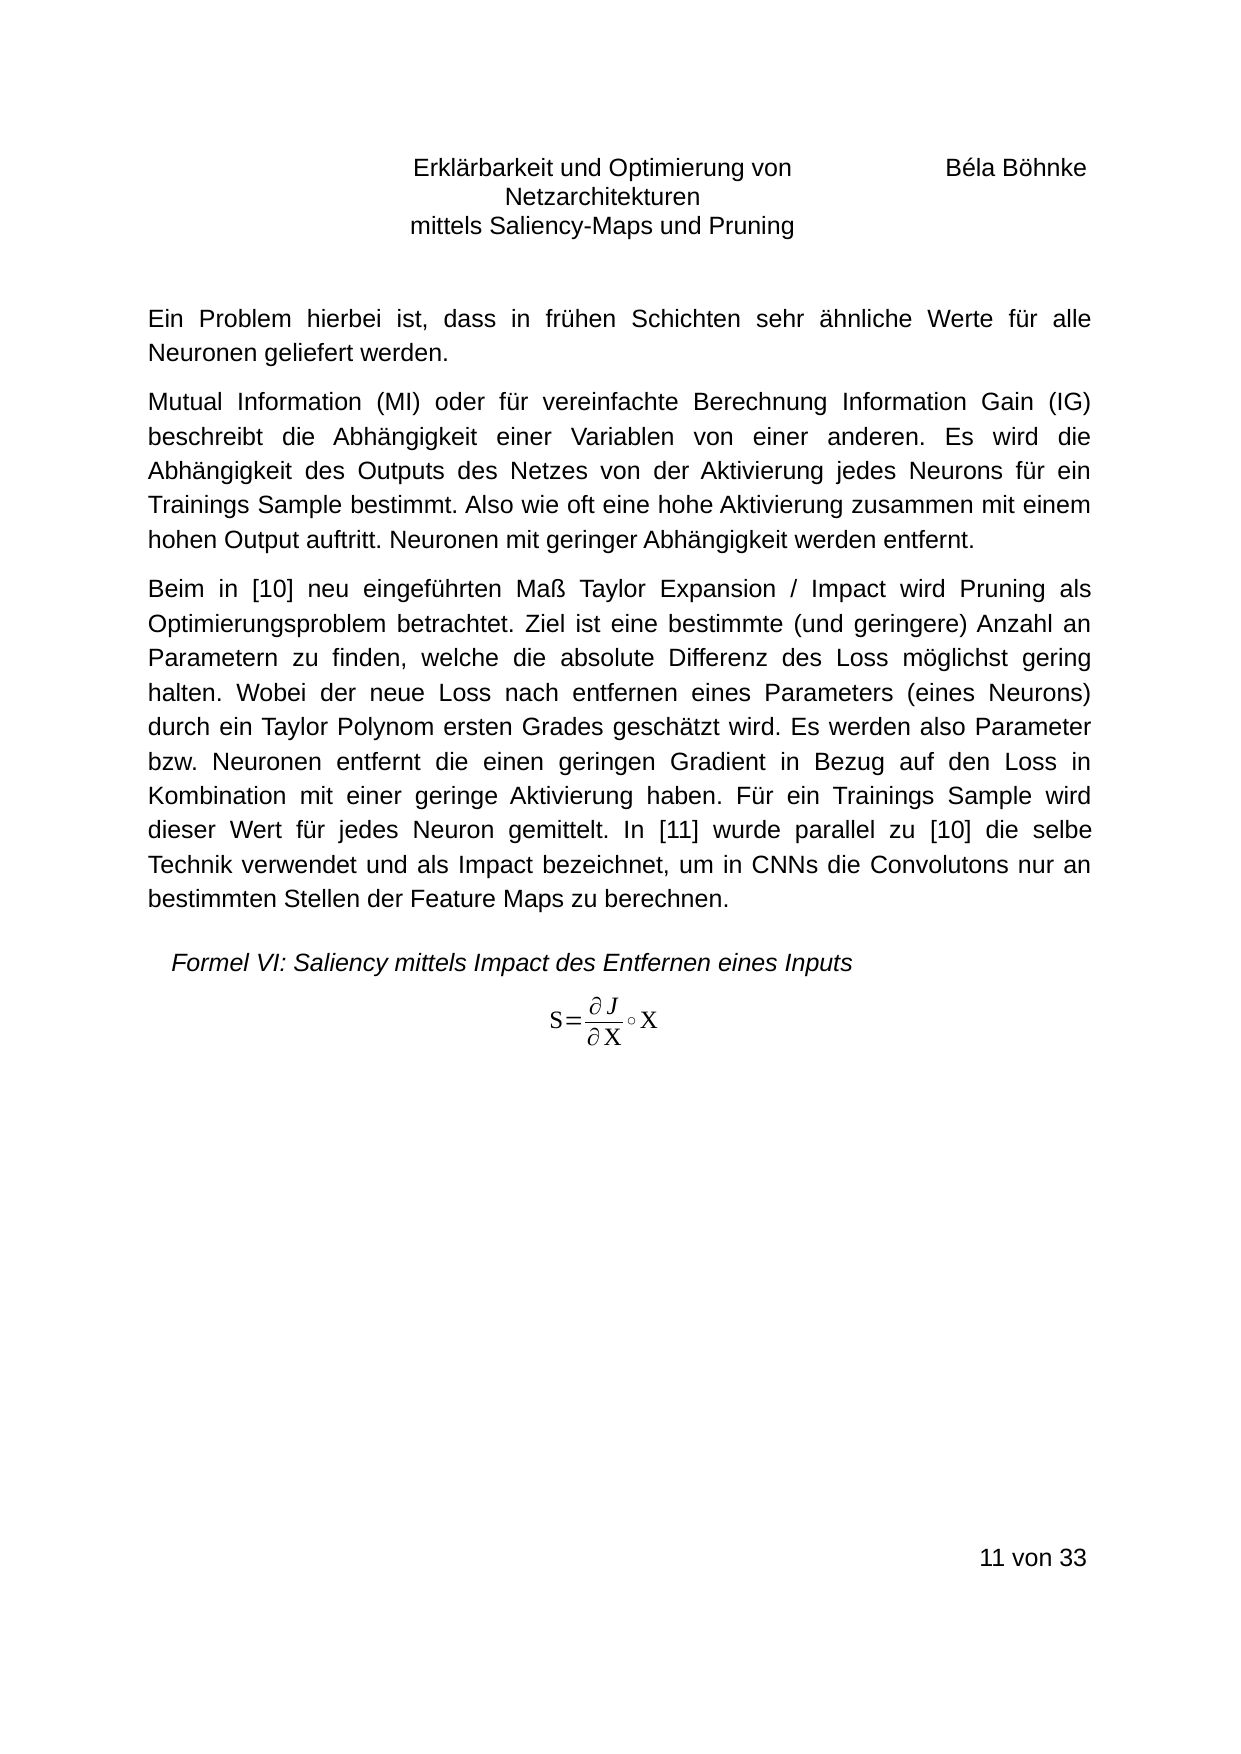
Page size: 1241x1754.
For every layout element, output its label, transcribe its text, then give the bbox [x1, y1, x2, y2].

text Ein Problem hierbei ist, dass in frühen Schichten sehr ähnliche Werte für alle Neuronen geliefert werden. [148, 303, 1093, 367]
text Mutual Information (MI) oder für vereinfachte Berechnung Information Gain (IG) beschreibt die Abhängigkeit einer Variablen von einer anderen. Es wird die Abhängigkeit des Outputs des Netzes von der Aktivierung jedes Neurons für ein Trainings Sample bestimmt. Also wie oft eine hohe Aktivierung zusammen mit einem hohen Output auftritt. Neuronen mit geringer Abhängigkeit werden entfernt. [148, 387, 1093, 554]
text Beim in [10] neu eingeführten Maß Taylor Expansion / Impact wird Pruning als Optimierungsproblem betrachtet. Ziel ist eine bestimmte (und geringere) Anzahl an Parametern zu finden, welche die absolute Differenz des Loss möglichst gering halten. Wobei der neue Loss nach entfernen eines Parameters (eines Neurons) durch ein Taylor Polynom ersten Grades geschätzt wird. Es werden also Parameter bzw. Neuronen entfernt die einen geringen Gradient in Bezug auf den Loss in Kombination mit einer geringe Aktivierung haben. Für ein Trainings Sample wird dieser Wert für jedes Neuron gemittelt. In [11] wurde parallel zu [10] die selbe Technik verwendet und als Impact bezeichnet, um in CNNs die Convolutons nur an bestimmten Stellen der Feature Maps zu berechnen. [148, 574, 1093, 913]
text Formel VI: Saliency mittels Impact des Entfernen eines Inputs [171, 948, 1084, 977]
